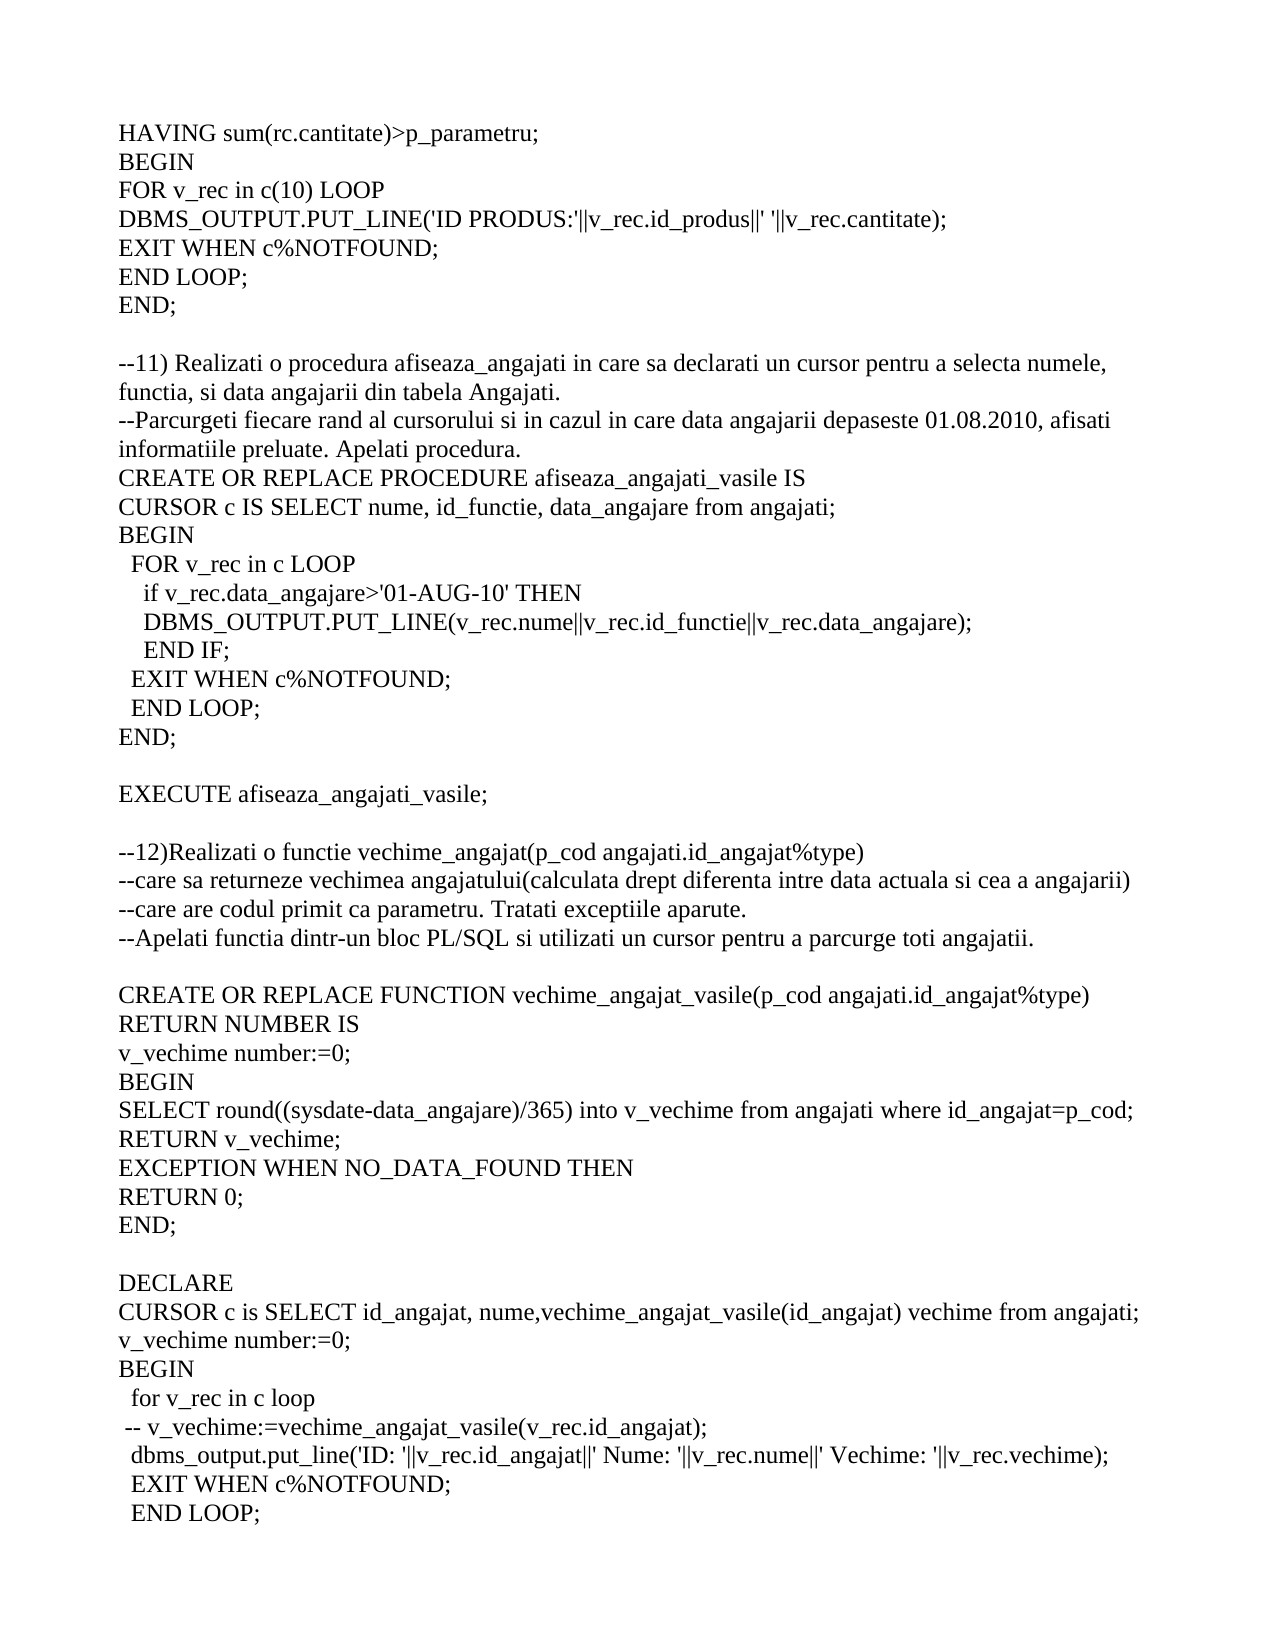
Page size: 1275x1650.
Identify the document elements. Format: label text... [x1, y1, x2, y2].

text FOR v_rec in c LOOP [118, 549, 1157, 578]
text END LOOP; [118, 693, 1157, 722]
text --care sa returneze vechimea angajatului(calculata drept diferenta intre data actuala si cea a angajarii) [118, 866, 1157, 894]
text END; [118, 291, 1157, 319]
text --care are codul primit ca parametru. Tratati exceptiile aparute. [118, 894, 1157, 923]
text CURSOR c IS SELECT nume, id_functie, data_angajare from angajati; [118, 492, 1157, 521]
text RETURN v_vechime; [118, 1124, 1157, 1153]
text RETURN 0; [118, 1182, 1157, 1211]
text EXECUTE afiseaza_angajati_vasile; [118, 779, 1157, 808]
text DBMS_OUTPUT.PUT_LINE('ID PRODUS:'||v_rec.id_produs||' '||v_rec.cantitate); [118, 204, 1157, 233]
text EXIT WHEN c%NOTFOUND; [118, 664, 1157, 693]
text CREATE OR REPLACE PROCEDURE afiseaza_angajati_vasile IS [118, 463, 1157, 492]
text --Parcurgeti fiecare rand al cursorului si in cazul in care data angajarii depaseste 01.08.2010, afisati informatiile preluate. Apelati procedura. [118, 406, 1157, 463]
text END; [118, 722, 1157, 751]
text v_vechime number:=0; [118, 1326, 1157, 1354]
text RETURN NUMBER IS [118, 1009, 1157, 1038]
text EXCEPTION WHEN NO_DATA_FOUND THEN [118, 1153, 1157, 1182]
text v_vechime number:=0; [118, 1038, 1157, 1067]
text --11) Realizati o procedura afiseaza_angajati in care sa declarati un cursor pentru a selecta numele, functia, si data angajarii din tabela Angajati. [118, 348, 1157, 406]
text END; [118, 1211, 1157, 1239]
text --12)Realizati o functie vechime_angajat(p_cod angajati.id_angajat%type) [118, 837, 1157, 866]
text EXIT WHEN c%NOTFOUND; [118, 233, 1157, 262]
text dbms_output.put_line('ID: '||v_rec.id_angajat||' Nume: '||v_rec.nume||' Vechime: '||v_rec.vechime); [118, 1441, 1157, 1469]
text if v_rec.data_angajare>'01-AUG-10' THEN [118, 578, 1157, 607]
text BEGIN [118, 521, 1157, 549]
text BEGIN [118, 1067, 1157, 1096]
text --Apelati functia dintr-un bloc PL/SQL si utilizati un cursor pentru a parcurge toti angajatii. [118, 923, 1157, 952]
text -- v_vechime:=vechime_angajat_vasile(v_rec.id_angajat); [118, 1412, 1157, 1441]
text FOR v_rec in c(10) LOOP [118, 176, 1157, 204]
text DBMS_OUTPUT.PUT_LINE(v_rec.nume||v_rec.id_functie||v_rec.data_angajare); [118, 607, 1157, 636]
text DECLARE [118, 1268, 1157, 1297]
text END IF; [118, 636, 1157, 664]
text END LOOP; [118, 1498, 1157, 1527]
text SELECT round((sysdate-data_angajare)/365) into v_vechime from angajati where id_angajat=p_cod; [118, 1096, 1157, 1124]
text END LOOP; [118, 262, 1157, 291]
text CURSOR c is SELECT id_angajat, nume,vechime_angajat_vasile(id_angajat) vechime from angajati; [118, 1297, 1157, 1326]
text HAVING sum(rc.cantitate)>p_parametru; [118, 118, 1157, 147]
text BEGIN [118, 147, 1157, 176]
text EXIT WHEN c%NOTFOUND; [118, 1469, 1157, 1498]
text CREATE OR REPLACE FUNCTION vechime_angajat_vasile(p_cod angajati.id_angajat%type) [118, 981, 1157, 1009]
text for v_rec in c loop [118, 1383, 1157, 1412]
text BEGIN [118, 1354, 1157, 1383]
